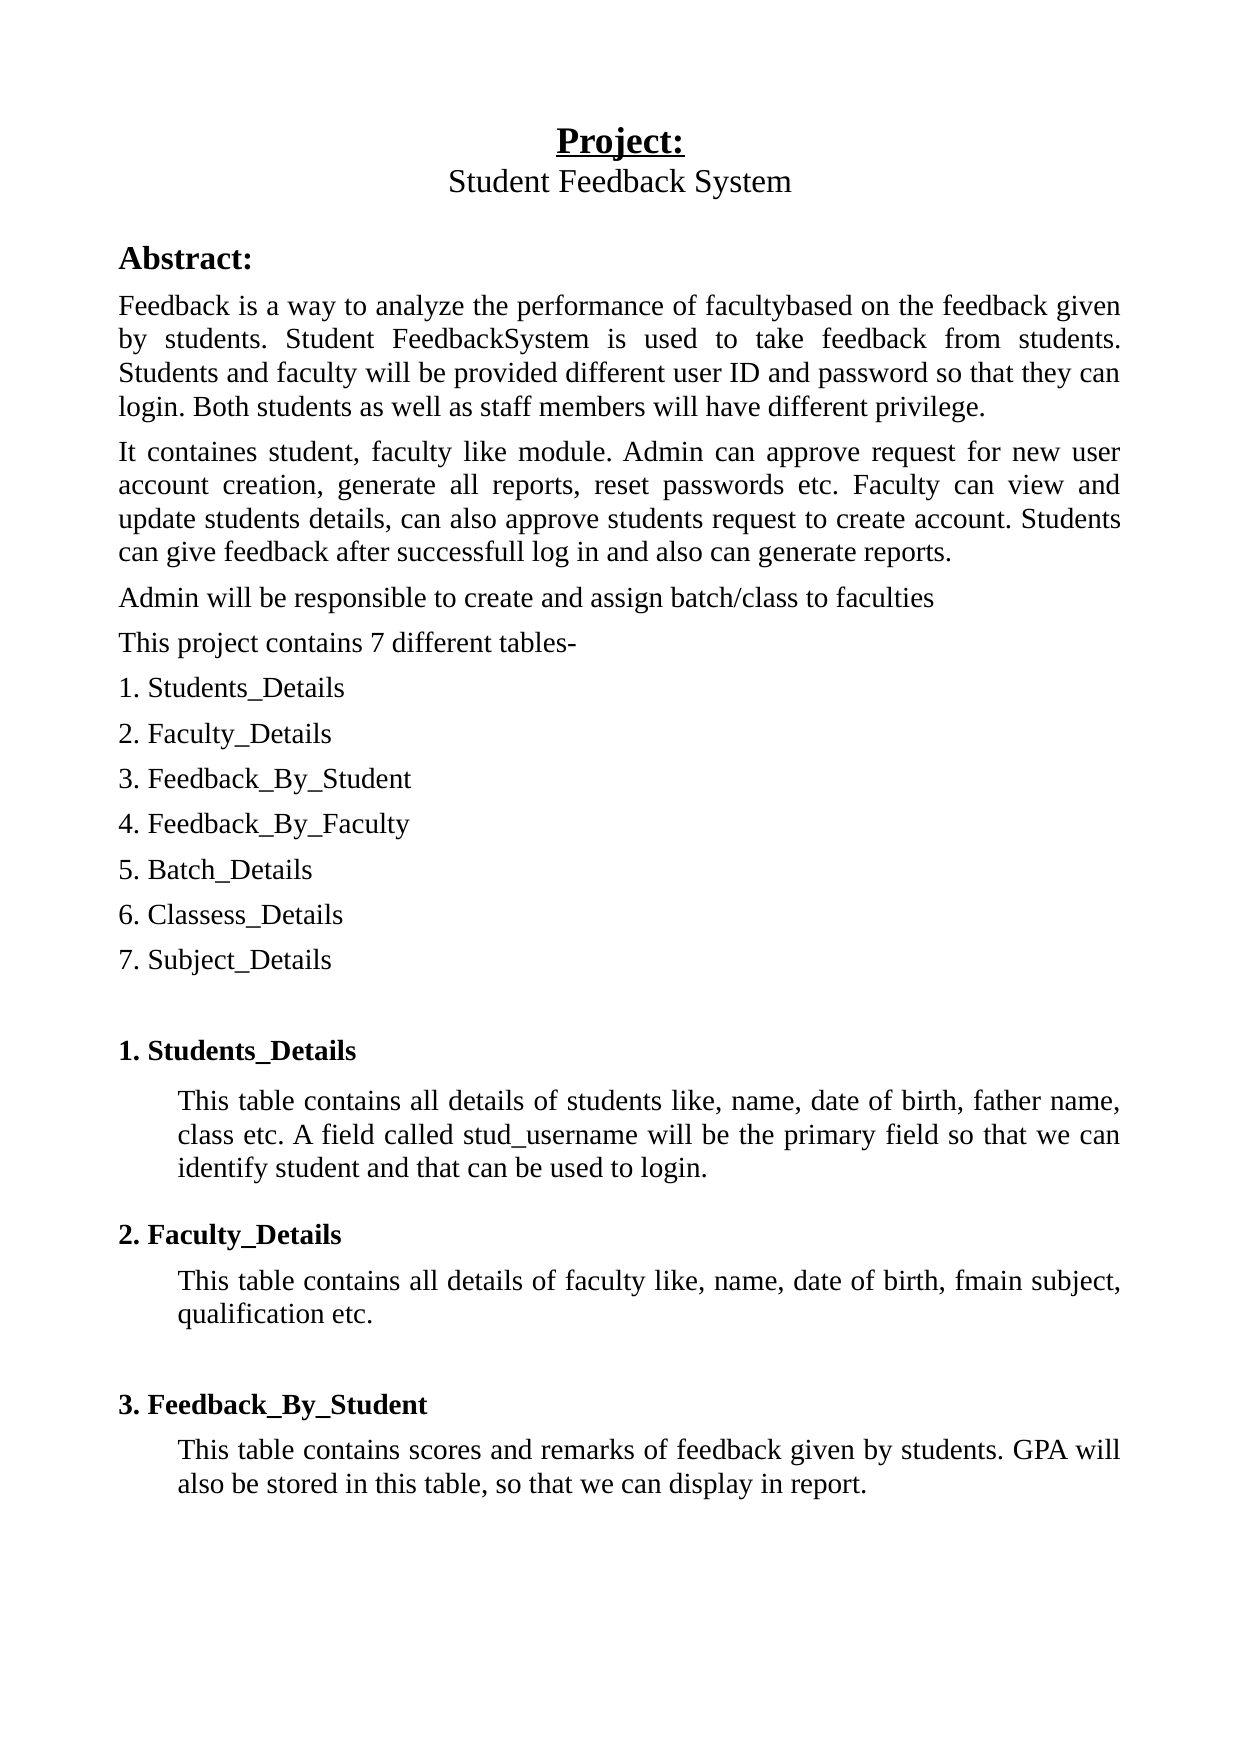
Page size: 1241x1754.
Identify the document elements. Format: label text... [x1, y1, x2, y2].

text 5. Batch_Details [118, 852, 1122, 885]
text 2. Faculty_Details [118, 1217, 1122, 1251]
text 2. Faculty_Details [118, 716, 1122, 749]
text This table contains all details of faculty like, name, date of birth, fmain subject, qualification etc. [177, 1263, 1122, 1330]
text 4. Feedback_By_Faculty [118, 806, 1122, 840]
text Student Feedback System [118, 161, 1122, 199]
text 6. Classess_Details [118, 897, 1122, 931]
text This table contains scores and remarks of feedback given by students. GPA will also be stored in this table, so that we can display in report. [177, 1432, 1122, 1499]
text 1. Students_Details [118, 671, 1122, 704]
text Project: [118, 118, 1122, 161]
text Feedback is a way to analyze the performance of facultybased on the feedback given by students. Student FeedbackSystem is used to take feedback from students. Students and faculty will be provided different user ID and password so that they can login. Both students as well as staff members will have different privilege. [118, 288, 1122, 422]
text Admin will be responsible to create and assign batch/class to faculties [118, 580, 1122, 613]
text This table contains all details of students like, name, date of birth, father name, class etc. A field called stud_username will be the primary field so that we can identify student and that can be used to login. [177, 1083, 1122, 1184]
text 3. Feedback_By_Student [118, 761, 1122, 795]
text 7. Subject_Details [118, 942, 1122, 976]
text 3. Feedback_By_Student [118, 1387, 1122, 1421]
text Abstract: [118, 238, 1122, 276]
text It containes student, faculty like module. Admin can approve request for new user account creation, generate all reports, reset passwords etc. Faculty can view and update students details, can also approve students request to create account. Students can give feedback after successfull log in and also can generate reports. [118, 434, 1122, 568]
text This project contains 7 different tables- [118, 625, 1122, 659]
text 1. Students_Details [118, 1033, 1122, 1067]
